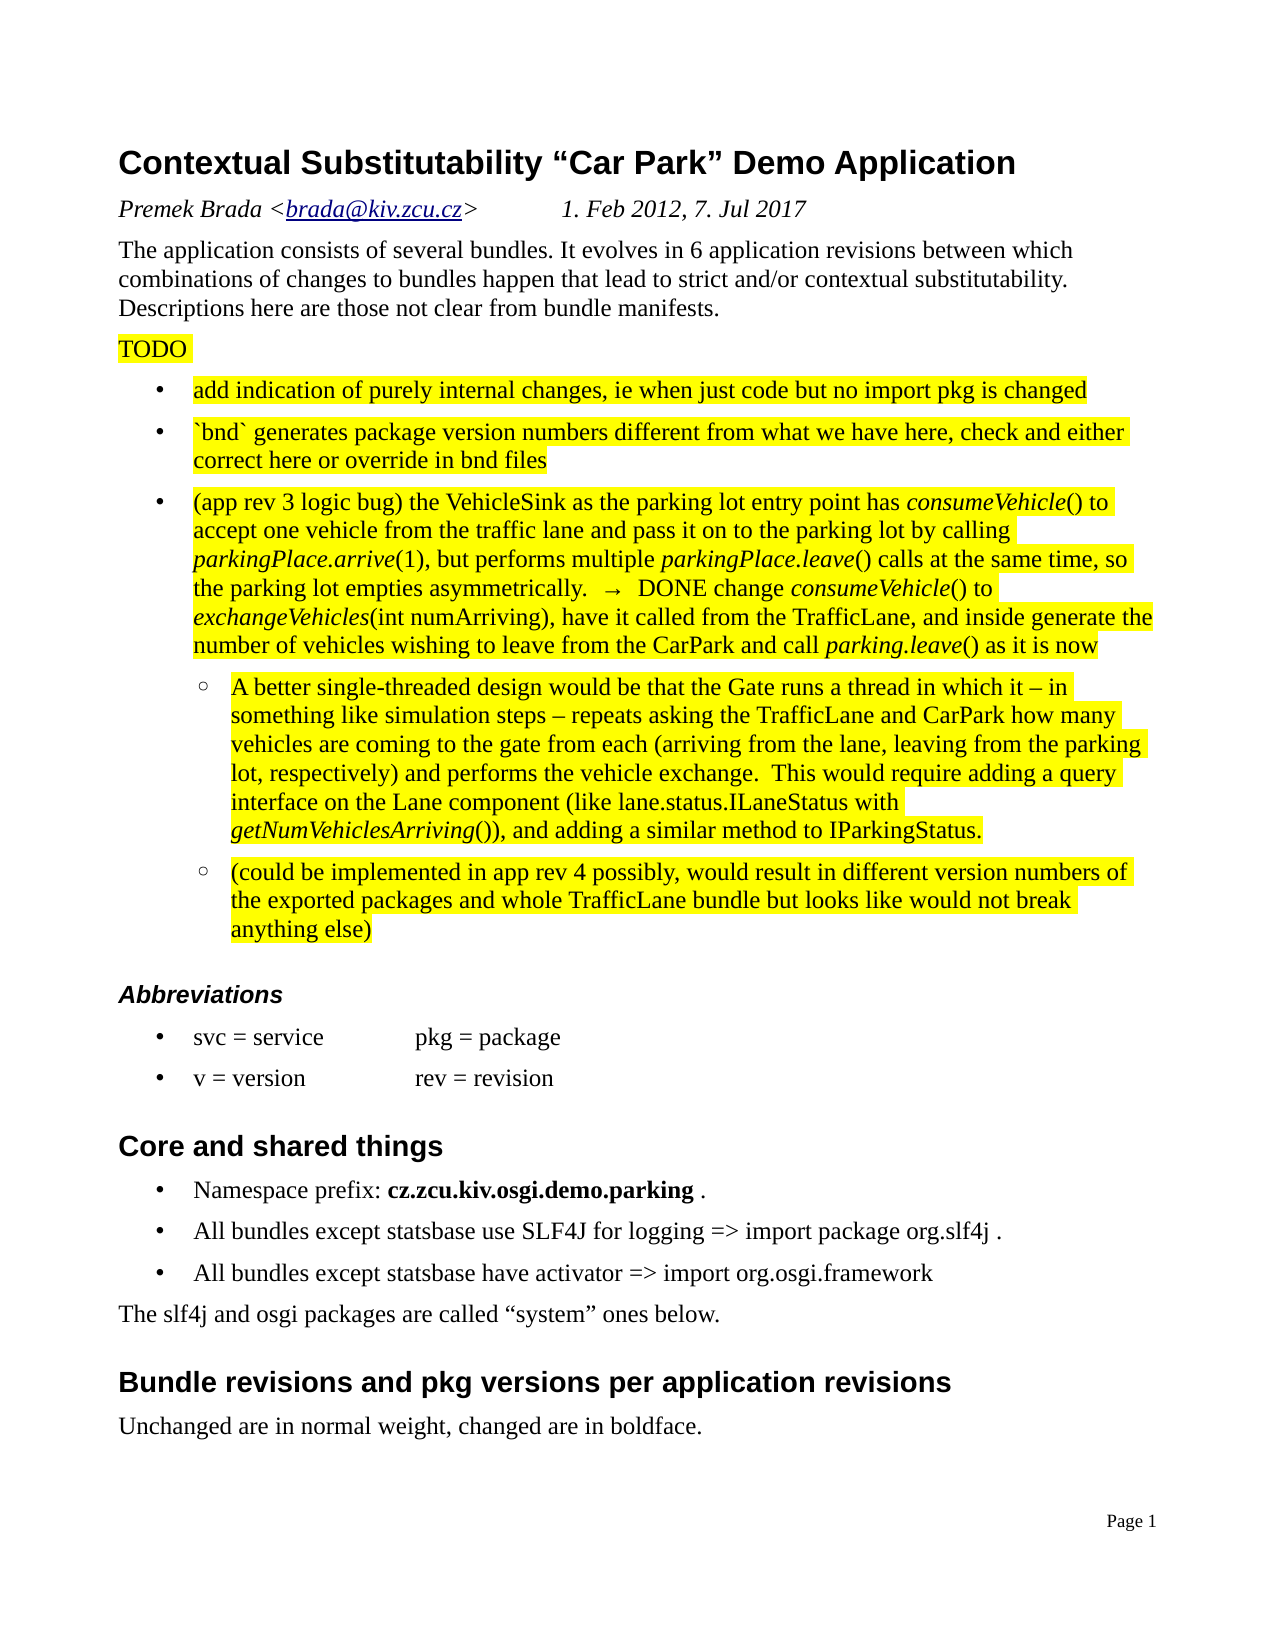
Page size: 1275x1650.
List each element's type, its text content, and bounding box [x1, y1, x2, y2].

list `bnd` generates package version numbers different from what we have here, check and either correct here or override in bnd files [156, 417, 1157, 474]
text The slf4j and osgi packages are called “system” ones below. [118, 1299, 1157, 1328]
list All bundles except statsbase have activator => import org.osgi.framework [156, 1258, 1157, 1286]
list Namespace prefix: cz.zcu.kiv.osgi.demo.parking . [156, 1175, 1157, 1204]
text Premek Brada <brada@kiv.zcu.cz> 1. Feb 2012, 7. Jul 2017 [118, 194, 1157, 223]
list (could be implemented in app rev 4 possibly, would result in different version numbers of the exported packages and whole TrafficLane bundle but looks like would not break anything else) [193, 857, 1157, 943]
text The application consists of several bundles. It evolves in 6 application revisions between which combinations of changes to bundles happen that lead to strict and/or contextual substitutability. Descriptions here are those not clear from bundle manifests. [118, 236, 1157, 322]
subtitle Abbreviations [118, 981, 1157, 1009]
list All bundles except statsbase use SLF4J for logging => import package org.slf4j . [156, 1216, 1157, 1245]
list svc = service pkg = package [156, 1022, 1157, 1050]
subtitle Contextual Substitutability “Car Park” Demo Application [118, 143, 1157, 182]
list A better single-threaded design would be that the Gate runs a thread in which it – in something like simulation steps – repeats asking the TrafficLane and CarPark how many vehicles are coming to the gate from each (arriving from the lane, leaving from the parking lot, respectively) and performs the vehicle exchange. This would require adding a query interface on the Lane component (like lane.status.ILaneStatus with getNumVehiclesArriving()), and adding a similar method to IParkingStatus. [193, 672, 1157, 844]
text Unchanged are in normal weight, changed are in boldface. [118, 1411, 1157, 1440]
subtitle Core and shared things [118, 1129, 1157, 1163]
list v = version rev = revision [156, 1063, 1157, 1092]
text TODO [118, 334, 1157, 363]
subtitle Bundle revisions and pkg versions per application revisions [118, 1365, 1157, 1399]
list (app rev 3 logic bug) the VehicleSink as the parking lot entry point has consumeVehicle() to accept one vehicle from the traffic lane and pass it on to the parking lot by calling parkingPlace.arrive(1), but performs multiple parkingPlace.leave() calls at the same time, so the parking lot empties asymmetrically. → DONE change consumeVehicle() to exchangeVehicles(int numArriving), have it called from the TrafficLane, and inside generate the number of vehicles wishing to leave from the CarPark and call parking.leave() as it is now [156, 487, 1157, 659]
list add indication of purely internal changes, ie when just code but no import pkg is changed [156, 376, 1157, 404]
